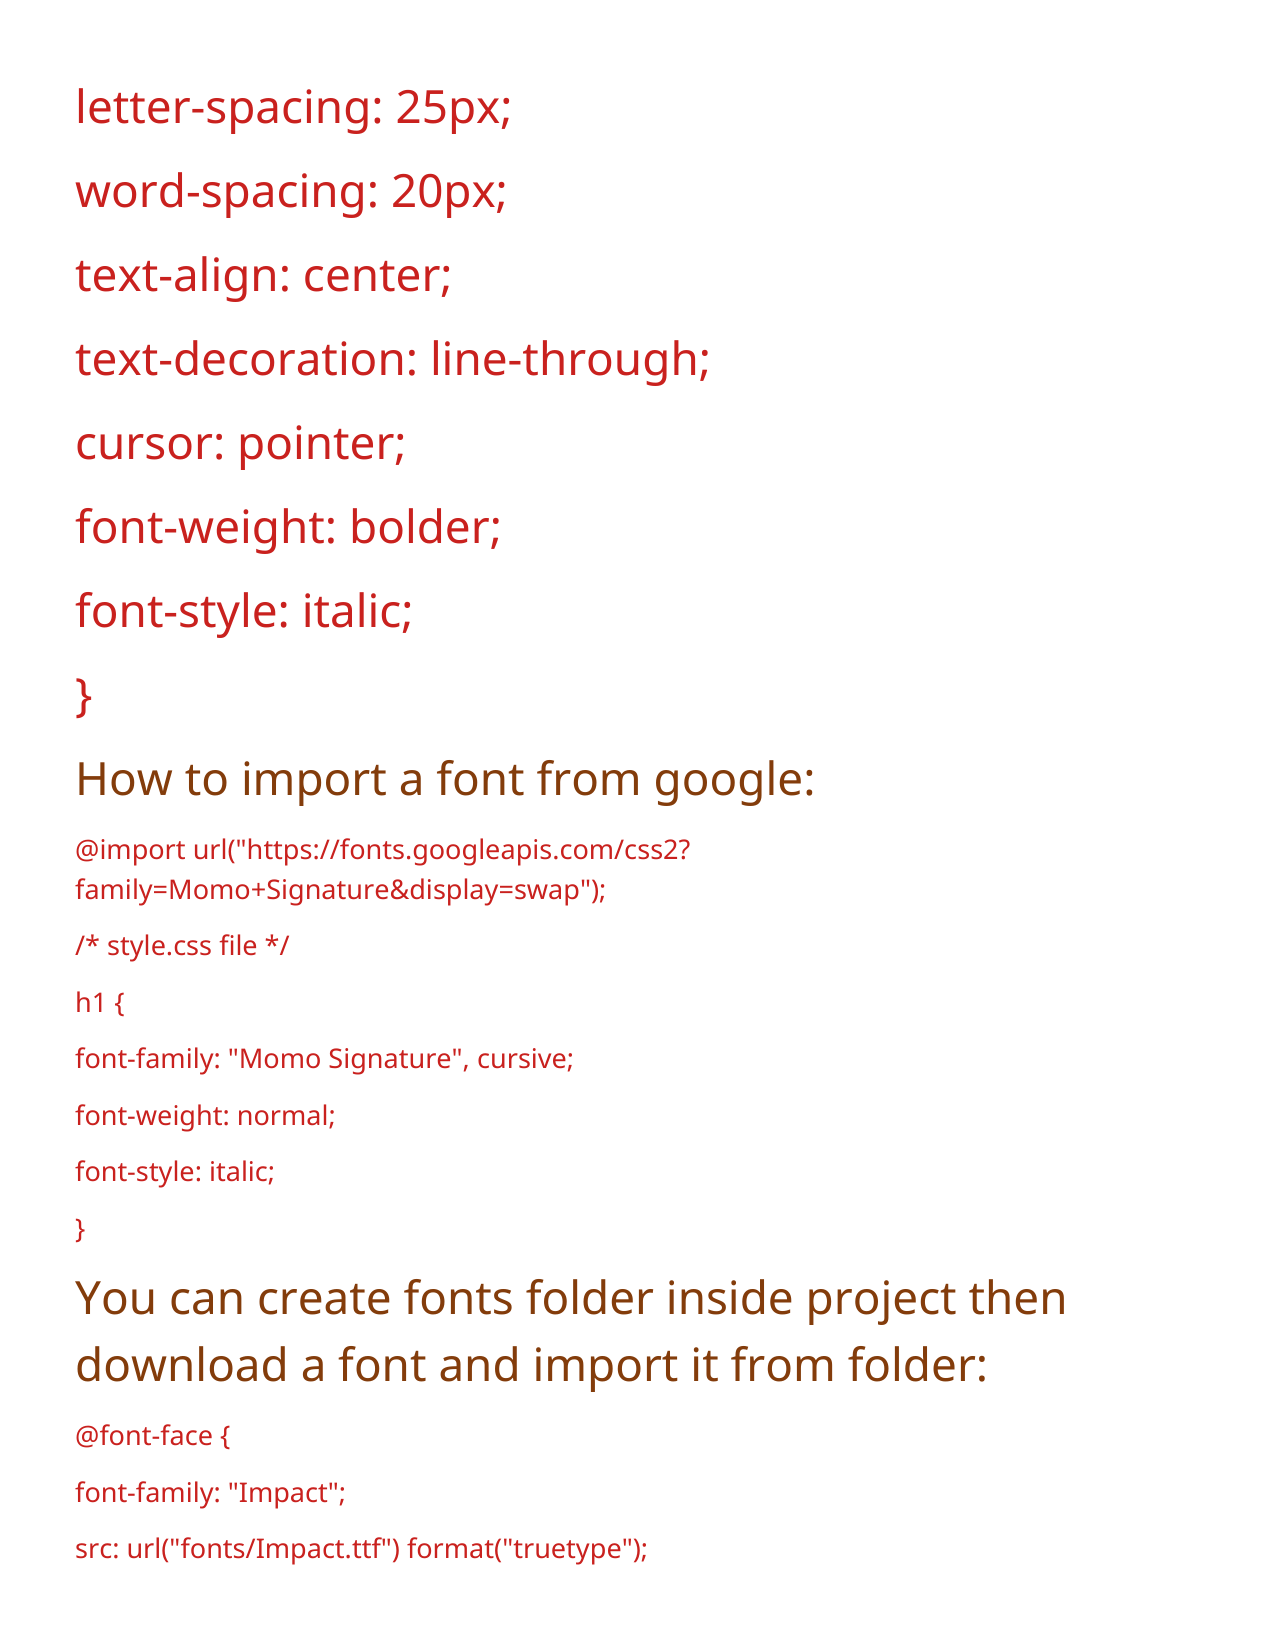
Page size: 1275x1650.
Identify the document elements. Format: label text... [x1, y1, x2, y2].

text word-spacing: 20px; [75, 159, 1200, 221]
text text-decoration: line-through; [75, 327, 1200, 389]
text } [75, 1209, 1200, 1246]
text font-family: "Momo Signature", cursive; [75, 1040, 1200, 1077]
text font-style: italic; [75, 1153, 1200, 1189]
text src: url("fonts/Impact.ttf") format("truetype"); [75, 1530, 1200, 1567]
text font-weight: normal; [75, 1096, 1200, 1133]
text /* style.css file */ [75, 927, 1200, 964]
text letter-spacing: 25px; [75, 75, 1200, 137]
text } [75, 663, 1200, 725]
text font-style: italic; [75, 579, 1200, 641]
text font-family: "Impact"; [75, 1473, 1200, 1510]
text h1 { [75, 983, 1200, 1020]
text cursor: pointer; [75, 411, 1200, 473]
text font-weight: bolder; [75, 495, 1200, 557]
text text-align: center; [75, 243, 1200, 305]
text @font-face { [75, 1417, 1200, 1454]
text How to import a font from google: [75, 747, 1200, 809]
text You can create fonts folder inside project then download a font and import it from folder: [75, 1266, 1200, 1395]
text @import url("https://fonts.googleapis.com/css2?family=Momo+Signature&display=swap"); [75, 831, 1200, 907]
